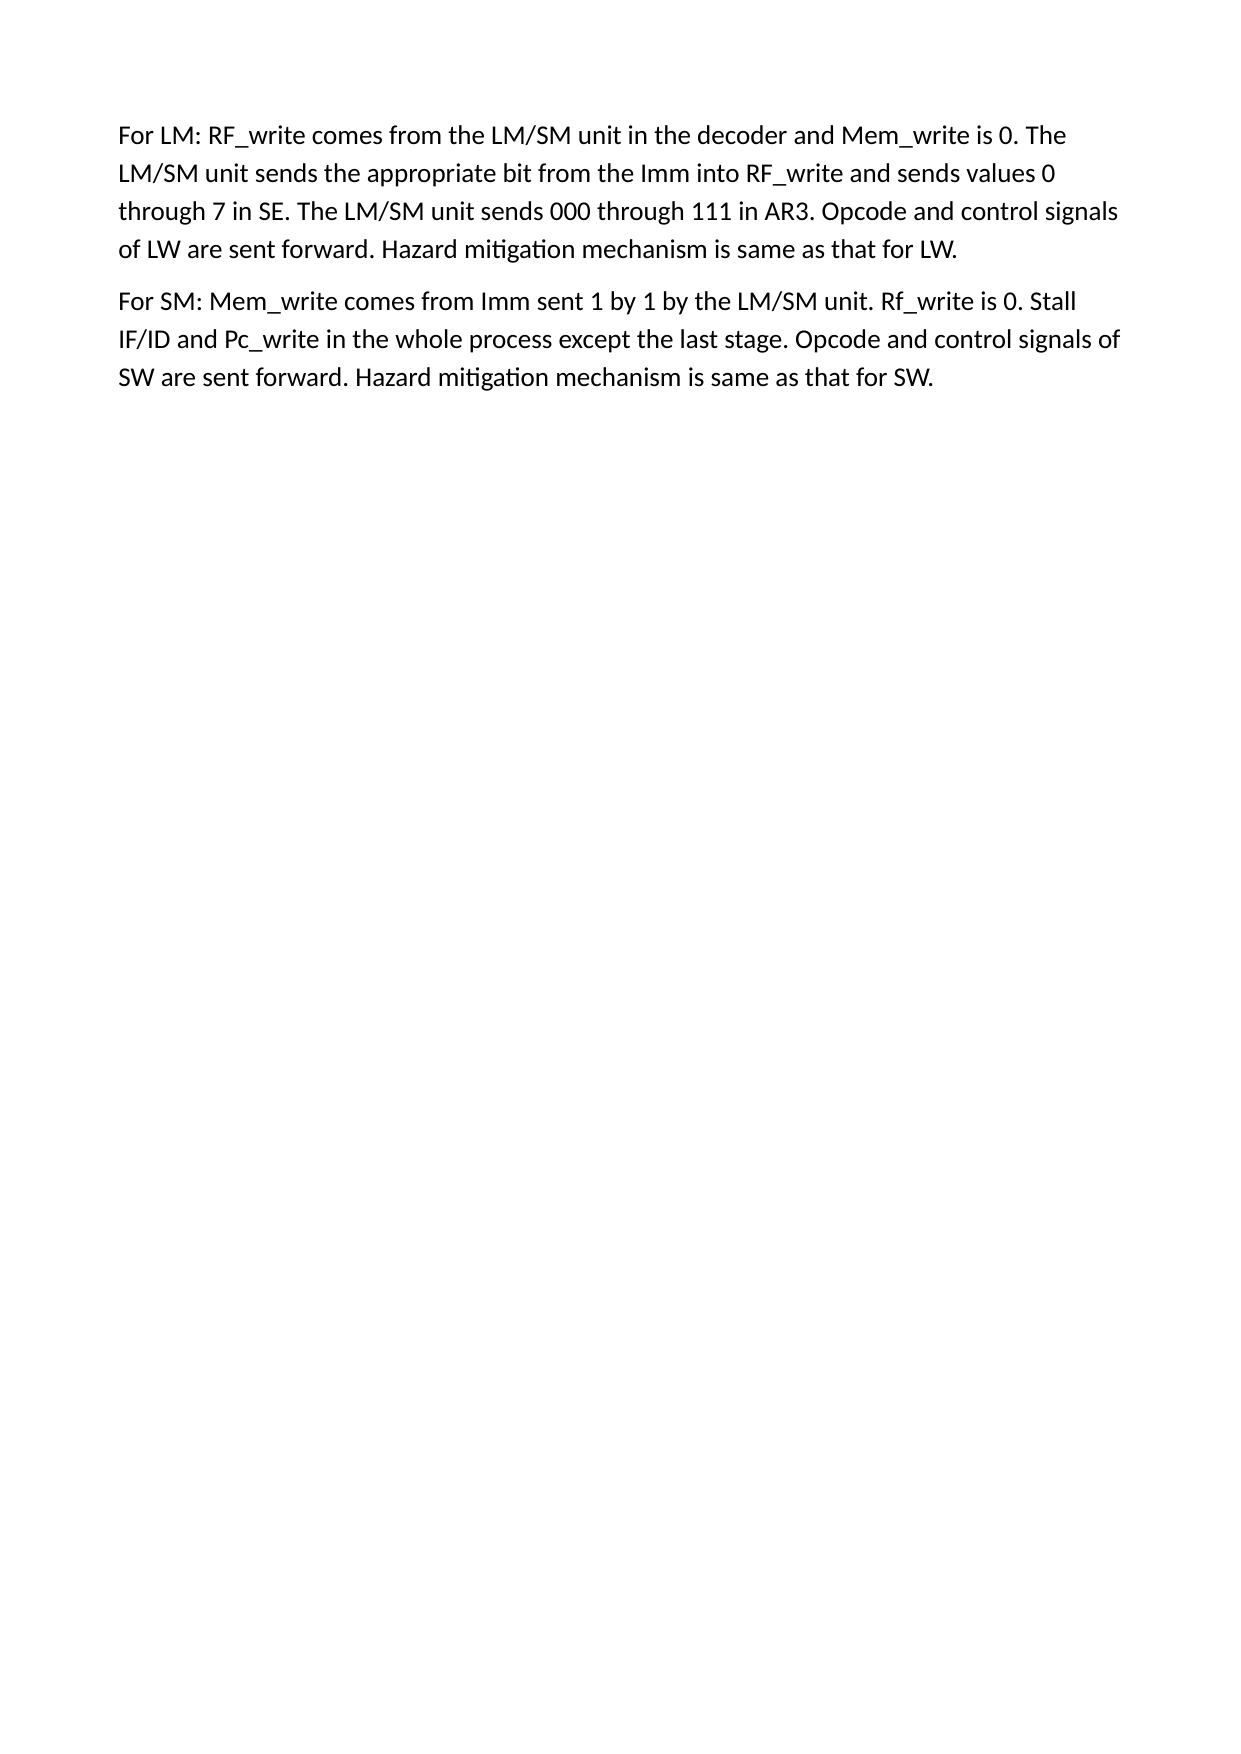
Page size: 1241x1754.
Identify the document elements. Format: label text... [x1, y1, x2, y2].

text For SM: Mem_write comes from Imm sent 1 by 1 by the LM/SM unit. Rf_write is 0. Stall IF/ID and Pc_write in the whole process except the last stage. Opcode and control signals of SW are sent forward. Hazard mitigation mechanism is same as that for SW. [118, 284, 1122, 393]
text For LM: RF_write comes from the LM/SM unit in the decoder and Mem_write is 0. The LM/SM unit sends the appropriate bit from the Imm into RF_write and sends values 0 through 7 in SE. The LM/SM unit sends 000 through 111 in AR3. Opcode and control signals of LW are sent forward. Hazard mitigation mechanism is same as that for LW. [118, 118, 1122, 265]
